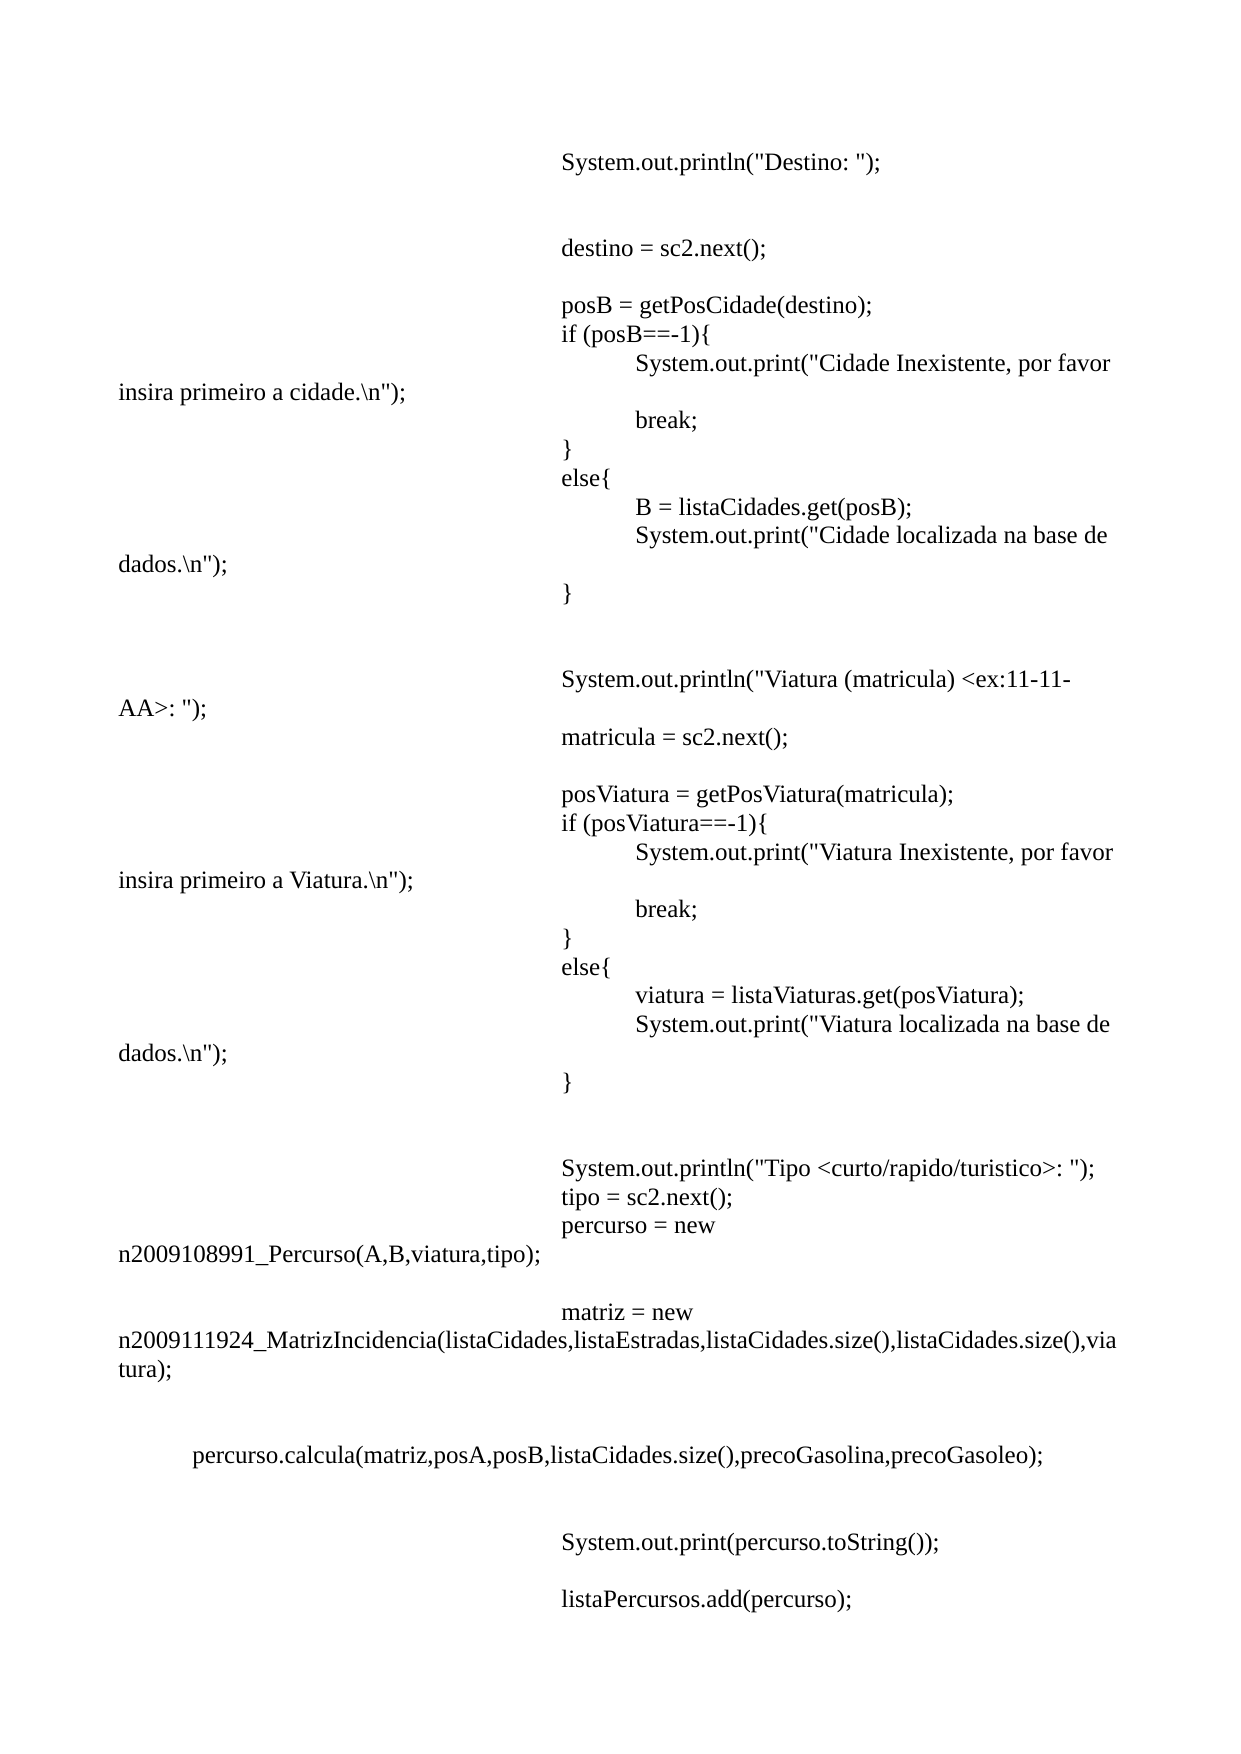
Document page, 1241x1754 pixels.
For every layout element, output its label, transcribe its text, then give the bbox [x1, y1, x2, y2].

text break; [118, 894, 1122, 923]
text if (posB==-1){ [118, 319, 1122, 348]
text System.out.println("Tipo <curto/rapido/turistico>: "); [118, 1153, 1122, 1182]
text viatura = listaViaturas.get(posViatura); [118, 981, 1122, 1009]
text System.out.print("Viatura Inexistente, por favor insira primeiro a Viatura.\n"); [118, 837, 1122, 894]
text System.out.print("Cidade Inexistente, por favor insira primeiro a cidade.\n"); [118, 348, 1122, 406]
text percurso.calcula(matriz,posA,posB,listaCidades.size(),precoGasolina,precoGasoleo); [118, 1412, 1122, 1469]
text } [118, 1067, 1122, 1096]
text } [118, 578, 1122, 607]
text System.out.print("Viatura localizada na base de dados.\n"); [118, 1009, 1122, 1067]
text if (posViatura==-1){ [118, 808, 1122, 837]
text B = listaCidades.get(posB); [118, 492, 1122, 521]
text System.out.println("Destino: "); [118, 147, 1122, 176]
text destino = sc2.next(); [118, 233, 1122, 262]
text tipo = sc2.next(); [118, 1182, 1122, 1211]
text System.out.println("Viatura (matricula) <ex:11-11-AA>: "); [118, 664, 1122, 722]
text } [118, 923, 1122, 952]
text System.out.print("Cidade localizada na base de dados.\n"); [118, 521, 1122, 578]
text matriz = new n2009111924_MatrizIncidencia(listaCidades,listaEstradas,listaCidades.size(),listaCidades.size(),viatura); [118, 1297, 1122, 1383]
text posViatura = getPosViatura(matricula); [118, 779, 1122, 808]
text else{ [118, 952, 1122, 981]
text break; [118, 406, 1122, 434]
text else{ [118, 463, 1122, 492]
text listaPercursos.add(percurso); [118, 1584, 1122, 1613]
text } [118, 434, 1122, 463]
text percurso = new n2009108991_Percurso(A,B,viatura,tipo); [118, 1211, 1122, 1268]
text System.out.print(percurso.toString()); [118, 1527, 1122, 1556]
text matricula = sc2.next(); [118, 722, 1122, 751]
text posB = getPosCidade(destino); [118, 291, 1122, 319]
